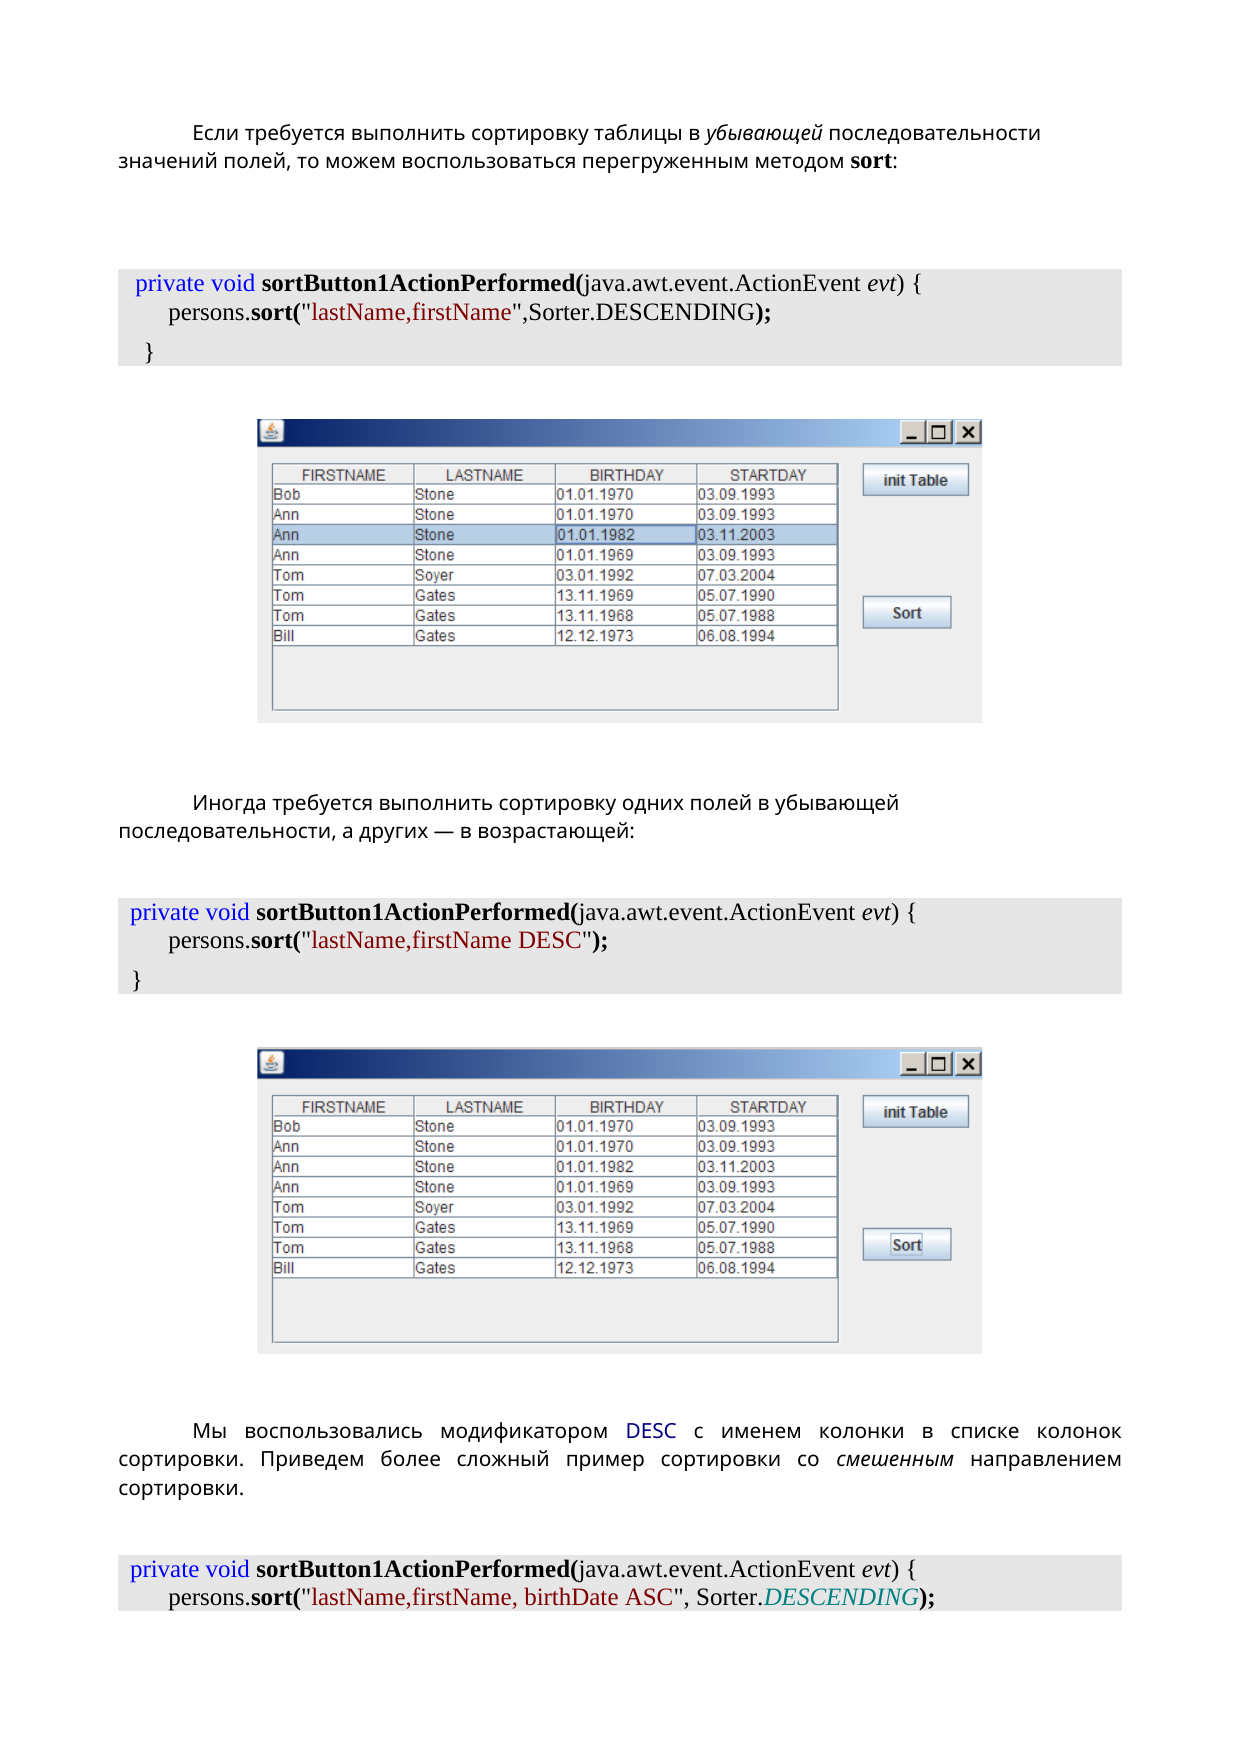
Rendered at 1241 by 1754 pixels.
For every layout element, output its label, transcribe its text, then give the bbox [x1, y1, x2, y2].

text private void sortButton1ActionPerformed(java.awt.event.ActionEvent evt) { [118, 1555, 1122, 1583]
text persons.sort("lastName,firstName DESC"); [118, 926, 1122, 954]
text private void sortButton1ActionPerformed(java.awt.event.ActionEvent evt) { [118, 269, 1122, 298]
text } [118, 338, 1122, 366]
text persons.sort("lastName,firstName, birthDate ASC", Sorter.DESCENDING); [118, 1583, 1122, 1611]
text Если требуется выполнить сортировку таблицы в убывающей последовательности значений полей, то можем воспользоваться перегруженным методом sort: [118, 118, 1122, 175]
text persons.sort("lastName,firstName",Sorter.DESCENDING); [118, 298, 1122, 326]
text private void sortButton1ActionPerformed(java.awt.event.ActionEvent evt) { [118, 898, 1122, 926]
text Мы воспользовались модификатором DESC с именем колонки в списке колонок сортировки. Приведем более сложный пример сортировки со смешенным направлением сортировки. [118, 1416, 1122, 1501]
text } [118, 967, 1122, 994]
text Иногда требуется выполнить сортировку одних полей в убывающей последовательности, а других — в возрастающей: [118, 788, 1122, 844]
